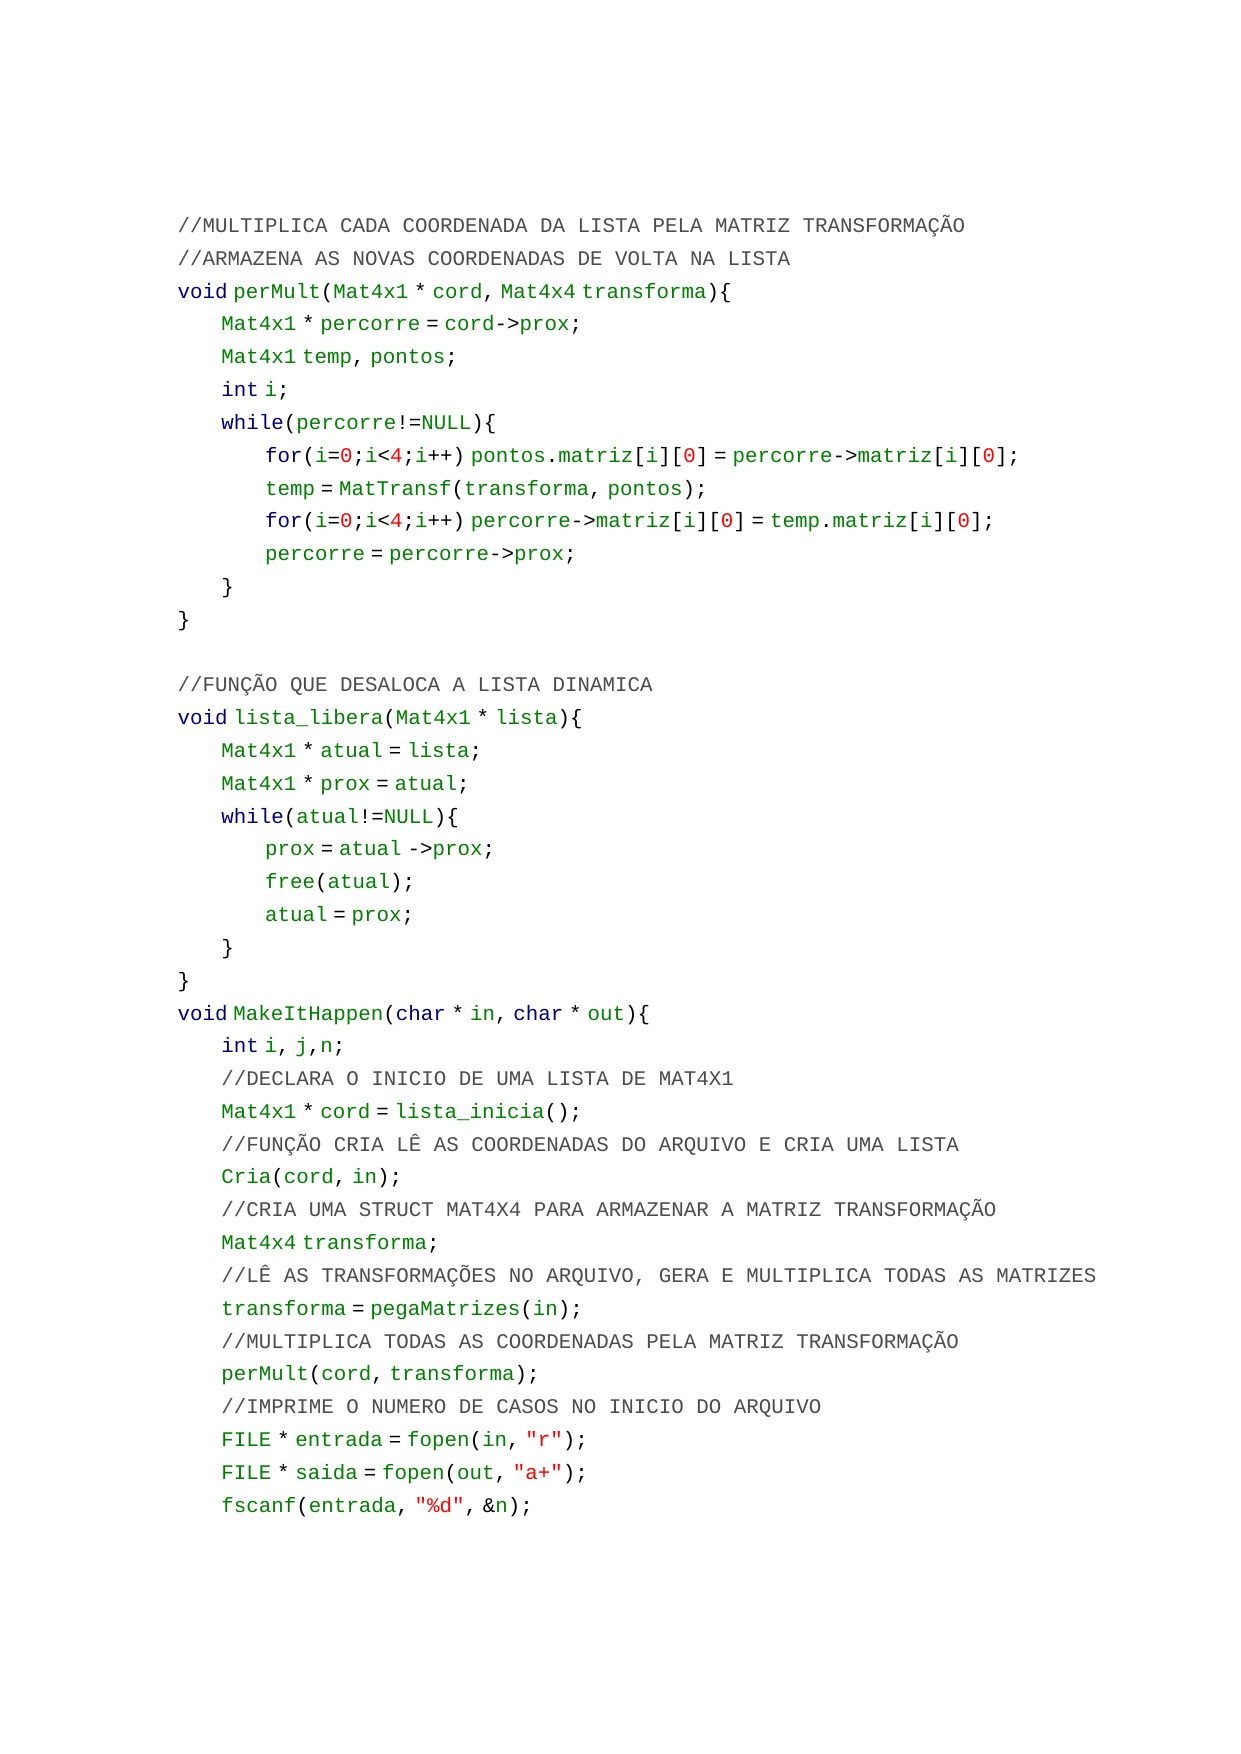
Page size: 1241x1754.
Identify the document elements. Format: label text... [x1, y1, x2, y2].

text transforma = pegaMatrizes(in); [177, 1293, 1122, 1326]
text //DECLARA O INICIO DE UMA LISTA DE MAT4X1 [177, 1063, 1122, 1096]
text Mat4x1 * prox = atual; [177, 768, 1122, 801]
text //MULTIPLICA CADA COORDENADA DA LISTA PELA MATRIZ TRANSFORMAÇÃO [177, 210, 1122, 243]
text percorre = percorre->prox; [177, 538, 1122, 571]
text perMult(cord, transforma); [177, 1359, 1122, 1392]
text fscanf(entrada, "%d", &n); [177, 1490, 1122, 1523]
text void perMult(Mat4x1 * cord, Mat4x4 transforma){ [177, 276, 1122, 309]
text //IMPRIME O NUMERO DE CASOS NO INICIO DO ARQUIVO [177, 1392, 1122, 1424]
text Mat4x1 * cord = lista_inicia(); [177, 1096, 1122, 1129]
text int i, j,n; [177, 1031, 1122, 1063]
text //ARMAZENA AS NOVAS COORDENADAS DE VOLTA NA LISTA [177, 243, 1122, 276]
text } [177, 932, 1122, 965]
text FILE * saida = fopen(out, "a+"); [177, 1457, 1122, 1490]
text //LÊ AS TRANSFORMAÇÕES NO ARQUIVO, GERA E MULTIPLICA TODAS AS MATRIZES [177, 1260, 1122, 1293]
text void lista_libera(Mat4x1 * lista){ [177, 703, 1122, 735]
text //FUNÇÃO QUE DESALOCA A LISTA DINAMICA [177, 670, 1122, 703]
text for(i=0;i<4;i++) percorre->matriz[i][0] = temp.matriz[i][0]; [177, 506, 1122, 538]
text for(i=0;i<4;i++) pontos.matriz[i][0] = percorre->matriz[i][0]; [177, 440, 1122, 473]
text } [177, 604, 1122, 637]
text //MULTIPLICA TODAS AS COORDENADAS PELA MATRIZ TRANSFORMAÇÃO [177, 1326, 1122, 1359]
text Mat4x1 * atual = lista; [177, 735, 1122, 768]
text FILE * entrada = fopen(in, "r"); [177, 1424, 1122, 1457]
text while(percorre!=NULL){ [177, 407, 1122, 440]
text //FUNÇÃO CRIA LÊ AS COORDENADAS DO ARQUIVO E CRIA UMA LISTA [177, 1129, 1122, 1162]
text free(atual); [177, 867, 1122, 899]
text prox = atual ->prox; [177, 834, 1122, 867]
text } [177, 571, 1122, 604]
text Mat4x1 * percorre = cord->prox; [177, 309, 1122, 342]
text //CRIA UMA STRUCT MAT4X4 PARA ARMAZENAR A MATRIZ TRANSFORMAÇÃO [177, 1195, 1122, 1228]
text Mat4x1 temp, pontos; [177, 342, 1122, 374]
text } [177, 965, 1122, 998]
text Mat4x4 transforma; [177, 1228, 1122, 1260]
text atual = prox; [177, 899, 1122, 932]
text void MakeItHappen(char * in, char * out){ [177, 998, 1122, 1031]
text Cria(cord, in); [177, 1162, 1122, 1195]
text int i; [177, 374, 1122, 407]
text temp = MatTransf(transforma, pontos); [177, 473, 1122, 506]
text while(atual!=NULL){ [177, 801, 1122, 834]
